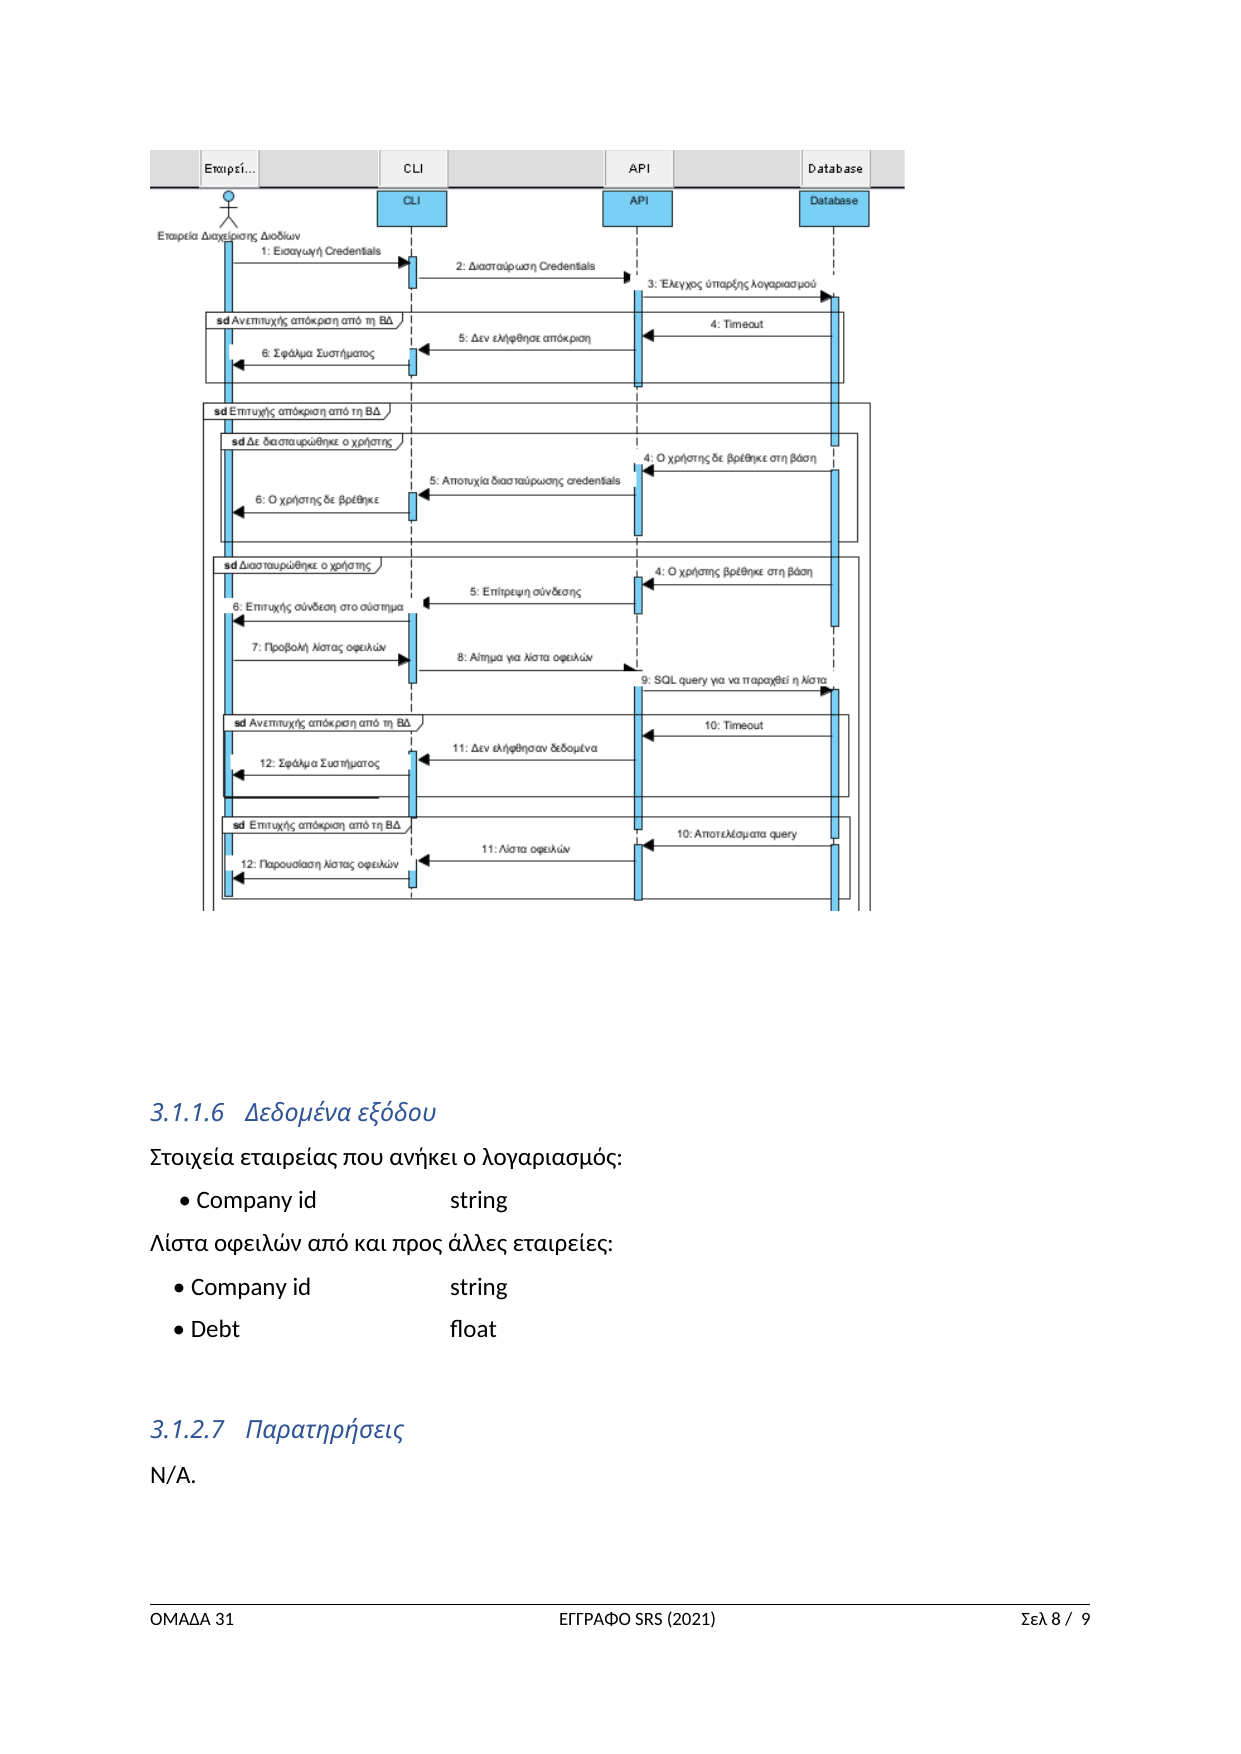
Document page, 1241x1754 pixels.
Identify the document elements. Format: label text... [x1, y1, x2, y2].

text • Company id string [150, 1184, 1090, 1215]
text Στοιχεία εταιρείας που ανήκει ο λογαριασμός: [150, 1142, 1090, 1172]
picture [150, 150, 905, 911]
text Ν/Α. [150, 1459, 1090, 1489]
text Λίστα οφειλών από και προς άλλες εταιρείες: [150, 1228, 1090, 1258]
subtitle 3.1.2.7 Παρατηρήσεις [150, 1412, 1090, 1446]
text • Company id string [150, 1271, 1090, 1301]
text • Debt float [150, 1314, 1090, 1344]
subtitle 3.1.1.6 Δεδομένα εξόδου [150, 1095, 1090, 1129]
